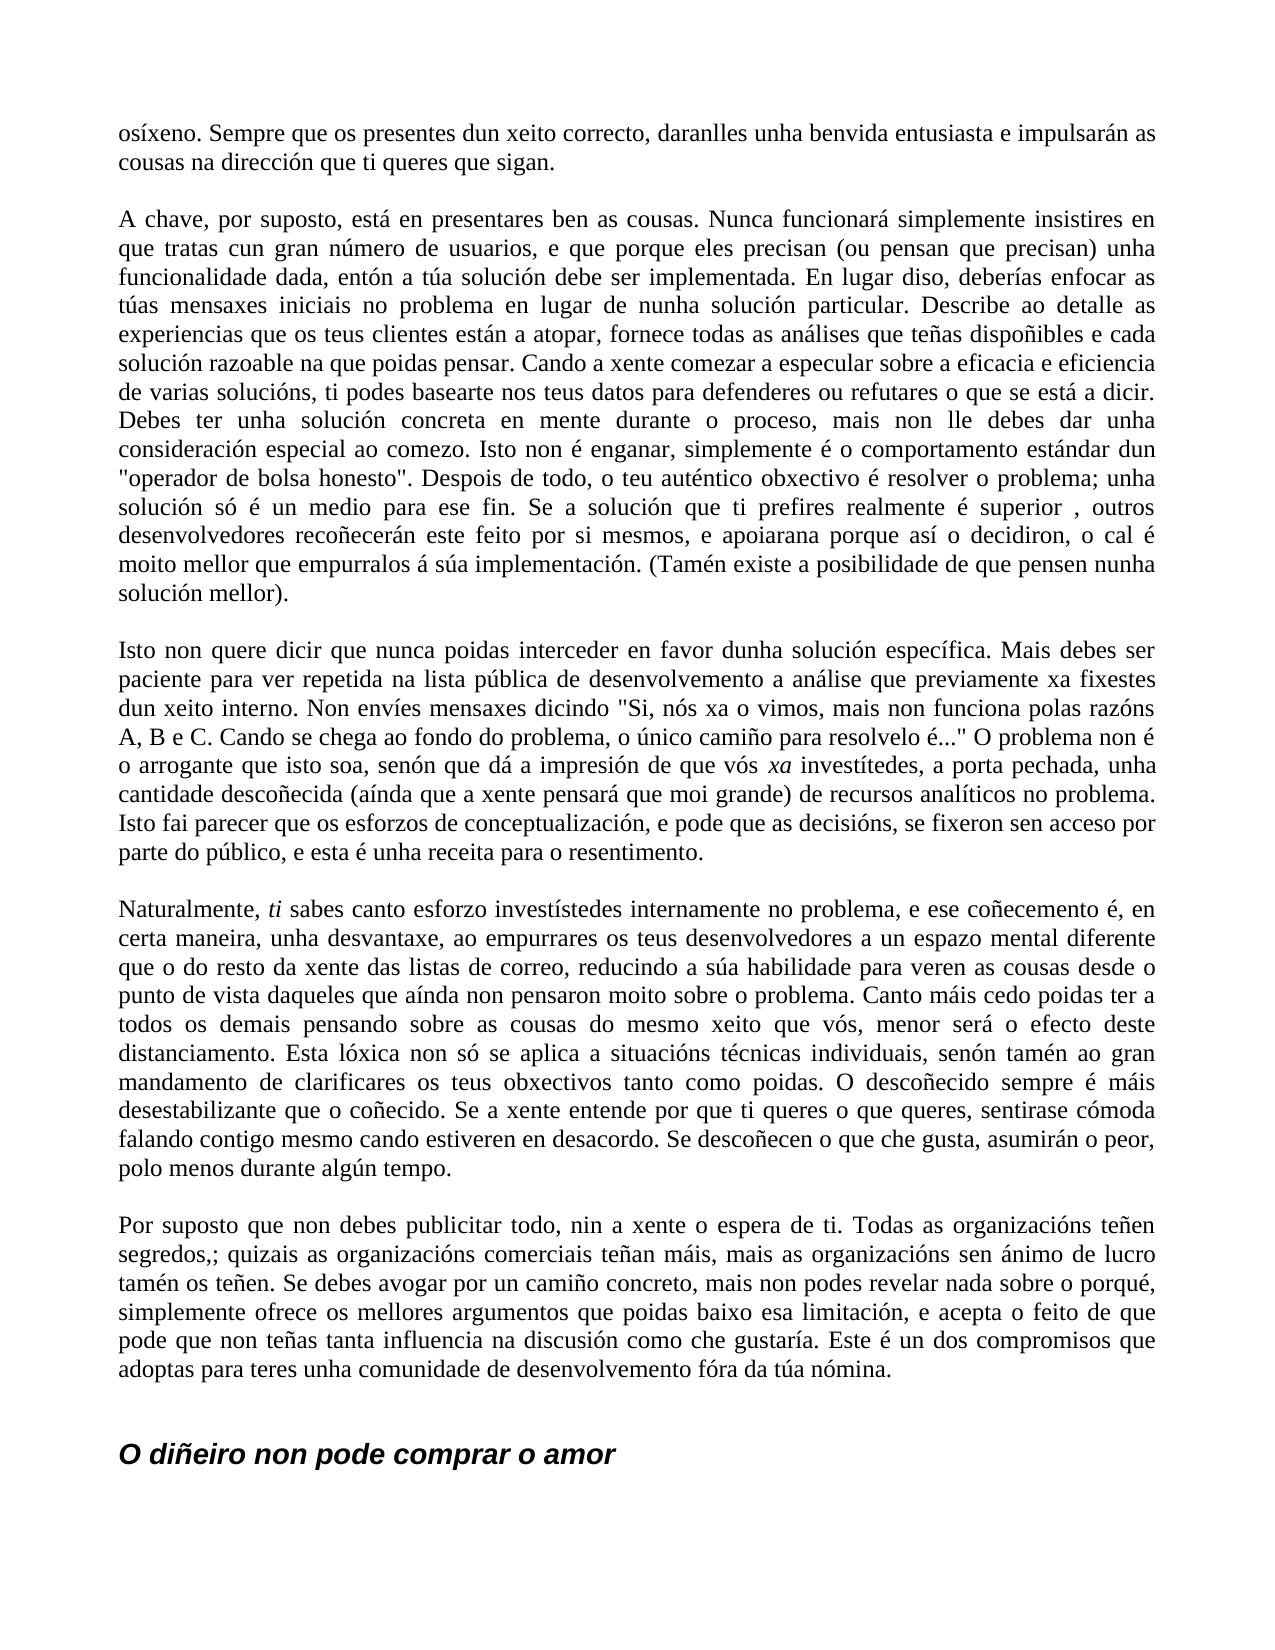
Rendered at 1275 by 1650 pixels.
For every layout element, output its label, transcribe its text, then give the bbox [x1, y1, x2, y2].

text Por suposto que non debes publicitar todo, nin a xente o espera de ti. Todas as organizacións teñen segredos,; quizais as organizacións comerciais teñan máis, mais as organizacións sen ánimo de lucro tamén os teñen. Se debes avogar por un camiño concreto, mais non podes revelar nada sobre o porqué, simplemente ofrece os mellores argumentos que poidas baixo esa limitación, e acepta o feito de que pode que non teñas tanta influencia na discusión como che gustaría. Este é un dos compromisos que adoptas para teres unha comunidade de desenvolvemento fóra da túa nómina. [118, 1211, 1157, 1383]
text osíxeno. Sempre que os presentes dun xeito correcto, daranlles unha benvida entusiasta e impulsarán as cousas na dirección que ti queres que sigan. [118, 118, 1157, 176]
subtitle O diñeiro non pode comprar o amor [118, 1437, 1157, 1470]
text A chave, por suposto, está en presentares ben as cousas. Nunca funcionará simplemente insistires en que tratas cun gran número de usuarios, e que porque eles precisan (ou pensan que precisan) unha funcionalidade dada, entón a túa solución debe ser implementada. En lugar diso, deberías enfocar as túas mensaxes iniciais no problema en lugar de nunha solución particular. Describe ao detalle as experiencias que os teus clientes están a atopar, fornece todas as análises que teñas dispoñibles e cada solución razoable na que poidas pensar. Cando a xente comezar a especular sobre a eficacia e eficiencia de varias solucións, ti podes basearte nos teus datos para defenderes ou refutares o que se está a dicir. Debes ter unha solución concreta en mente durante o proceso, mais non lle debes dar unha consideración especial ao comezo. Isto non é enganar, simplemente é o comportamento estándar dun "operador de bolsa honesto". Despois de todo, o teu auténtico obxectivo é resolver o problema; unha solución só é un medio para ese fin. Se a solución que ti prefires realmente é superior , outros desenvolvedores recoñecerán este feito por si mesmos, e apoiarana porque así o decidiron, o cal é moito mellor que empurralos á súa implementación. (Tamén existe a posibilidade de que pensen nunha solución mellor). [118, 204, 1157, 607]
text Isto non quere dicir que nunca poidas interceder en favor dunha solución específica. Mais debes ser paciente para ver repetida na lista pública de desenvolvemento a análise que previamente xa fixestes dun xeito interno. Non envíes mensaxes dicindo "Si, nós xa o vimos, mais non funciona polas razóns A, B e C. Cando se chega ao fondo do problema, o único camiño para resolvelo é..." O problema non é o arrogante que isto soa, senón que dá a impresión de que vós xa investítedes, a porta pechada, unha cantidade descoñecida (aínda que a xente pensará que moi grande) de recursos analíticos no problema. Isto fai parecer que os esforzos de conceptualización, e pode que as decisións, se fixeron sen acceso por parte do público, e esta é unha receita para o resentimento. [118, 636, 1157, 866]
text Naturalmente, ti sabes canto esforzo investístedes internamente no problema, e ese coñecemento é, en certa maneira, unha desvantaxe, ao empurrares os teus desenvolvedores a un espazo mental diferente que o do resto da xente das listas de correo, reducindo a súa habilidade para veren as cousas desde o punto de vista daqueles que aínda non pensaron moito sobre o problema. Canto máis cedo poidas ter a todos os demais pensando sobre as cousas do mesmo xeito que vós, menor será o efecto deste distanciamento. Esta lóxica non só se aplica a situacións técnicas individuais, senón tamén ao gran mandamento de clarificares os teus obxectivos tanto como poidas. O descoñecido sempre é máis desestabilizante que o coñecido. Se a xente entende por que ti queres o que queres, sentirase cómoda falando contigo mesmo cando estiveren en desacordo. Se descoñecen o que che gusta, asumirán o peor, polo menos durante algún tempo. [118, 894, 1157, 1182]
